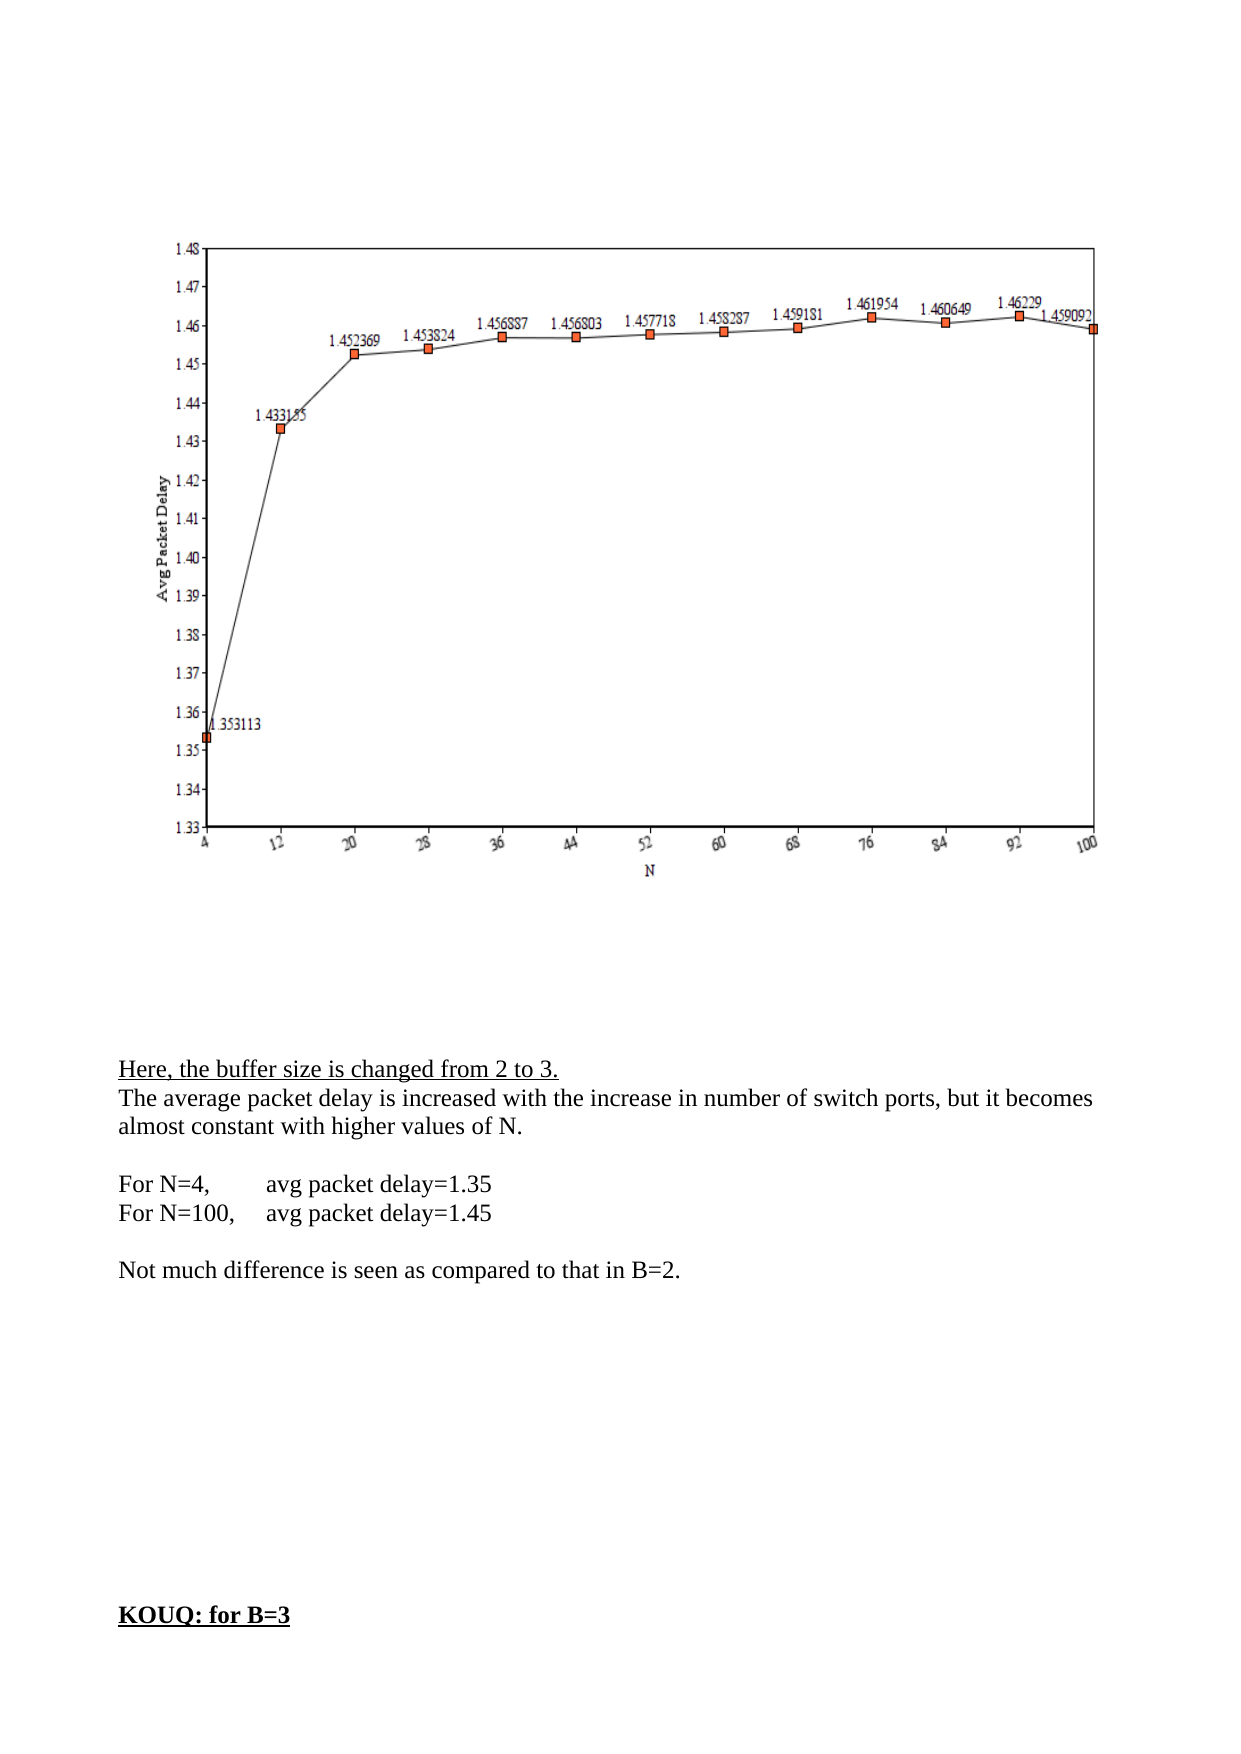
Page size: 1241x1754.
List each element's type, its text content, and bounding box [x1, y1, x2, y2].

picture [118, 146, 1123, 997]
text Here, the buffer size is changed from 2 to 3. [118, 1054, 1122, 1083]
text For N=100, avg packet delay=1.45 [118, 1198, 1122, 1226]
text For N=4, avg packet delay=1.35 [118, 1169, 1122, 1198]
text The average packet delay is increased with the increase in number of switch ports, but it becomes almost constant with higher values of N. [118, 1083, 1122, 1140]
text KOUQ: for B=3 [118, 1600, 1122, 1629]
text Not much difference is seen as compared to that in B=2. [118, 1255, 1122, 1284]
